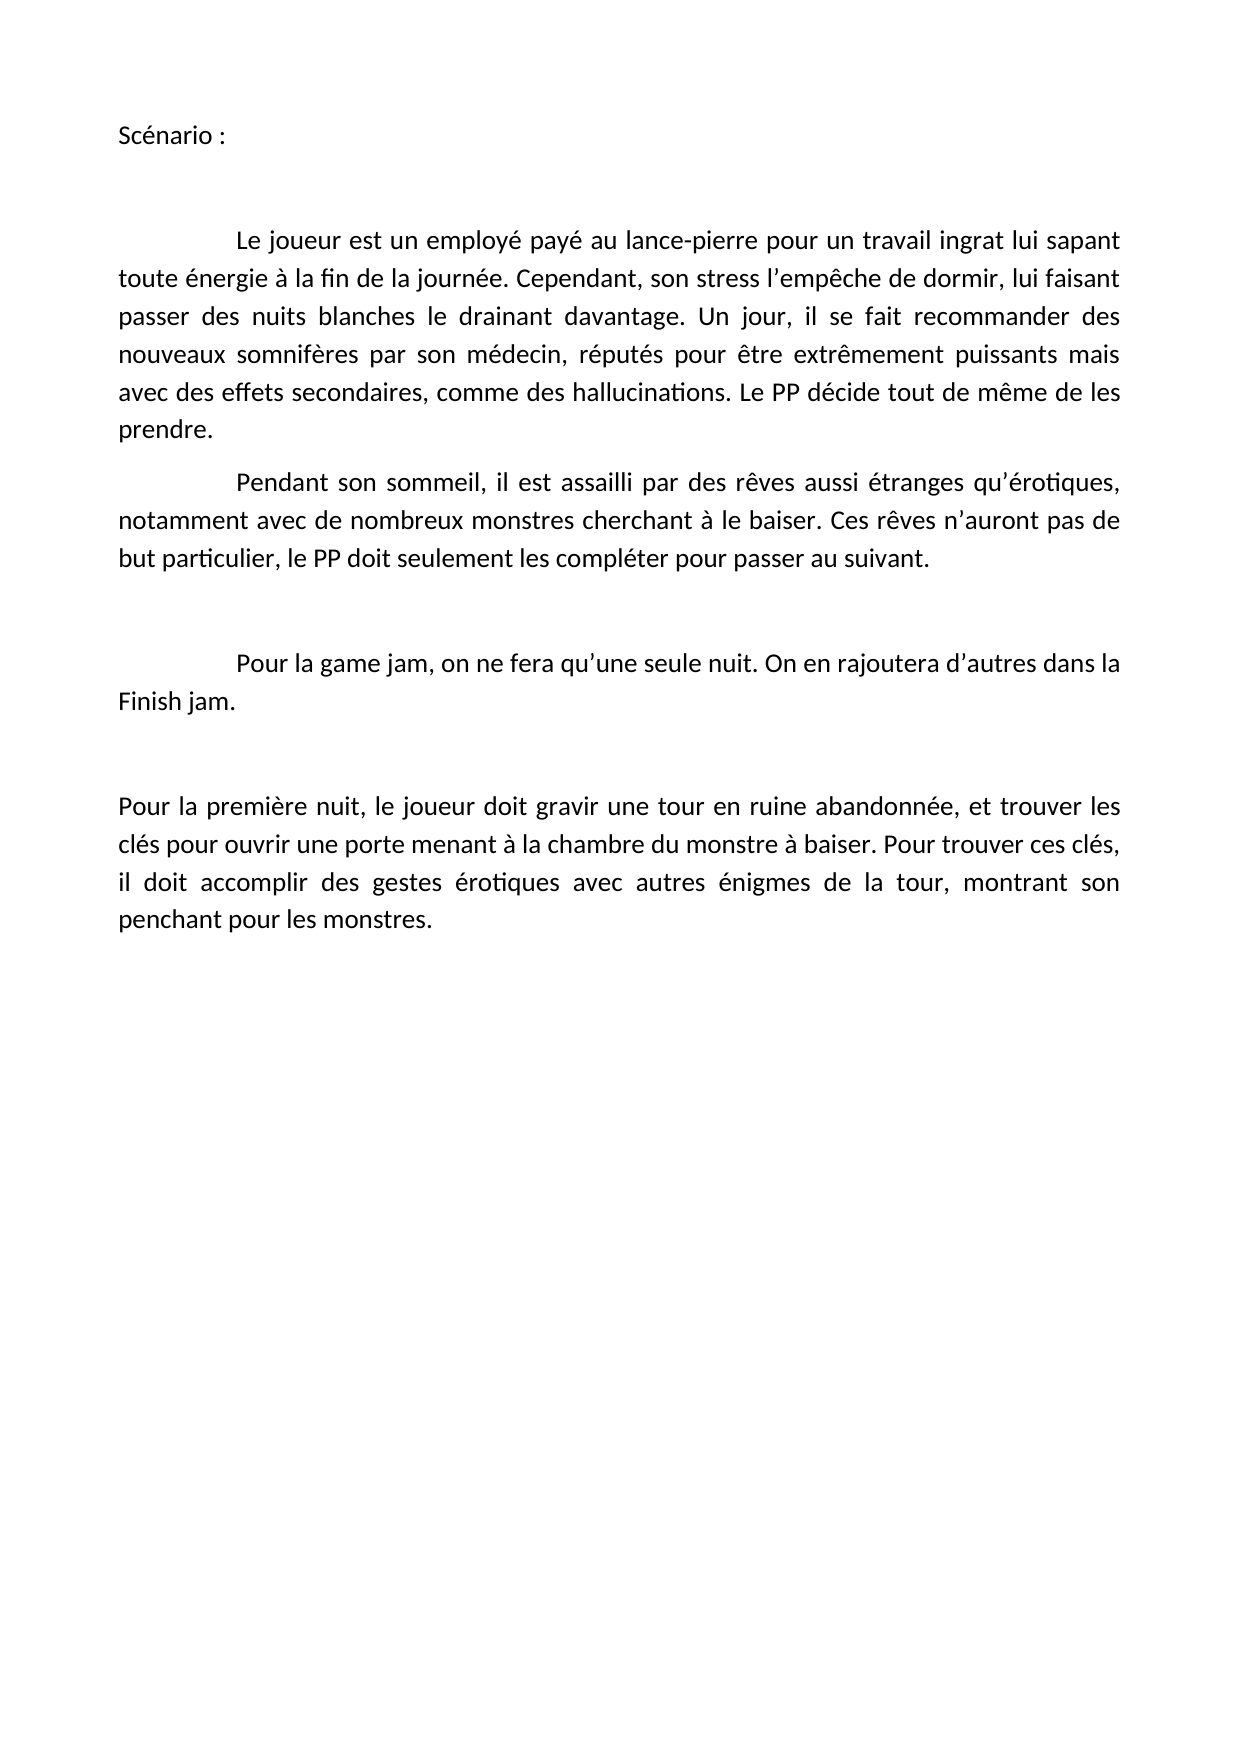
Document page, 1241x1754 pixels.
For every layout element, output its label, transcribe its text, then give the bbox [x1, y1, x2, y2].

text Le joueur est un employé payé au lance-pierre pour un travail ingrat lui sapant toute énergie à la fin de la journée. Cependant, son stress l’empêche de dormir, lui faisant passer des nuits blanches le drainant davantage. Un jour, il se fait recommander des nouveaux somnifères par son médecin, réputés pour être extrêmement puissants mais avec des effets secondaires, comme des hallucinations. Le PP décide tout de même de les prendre. [118, 223, 1122, 446]
text Pour la première nuit, le joueur doit gravir une tour en ruine abandonnée, et trouver les clés pour ouvrir une porte menant à la chambre du monstre à baiser. Pour trouver ces clés, il doit accomplir des gestes érotiques avec autres énigmes de la tour, montrant son penchant pour les monstres. [118, 789, 1122, 936]
text Pendant son sommeil, il est assailli par des rêves aussi étranges qu’érotiques, notamment avec de nombreux monstres cherchant à le baiser. Ces rêves n’auront pas de but particulier, le PP doit seulement les compléter pour passer au suivant. [118, 465, 1122, 574]
text Scénario : [118, 118, 1122, 151]
text Pour la game jam, on ne fera qu’une seule nuit. On en rajoutera d’autres dans la Finish jam. [118, 646, 1122, 717]
